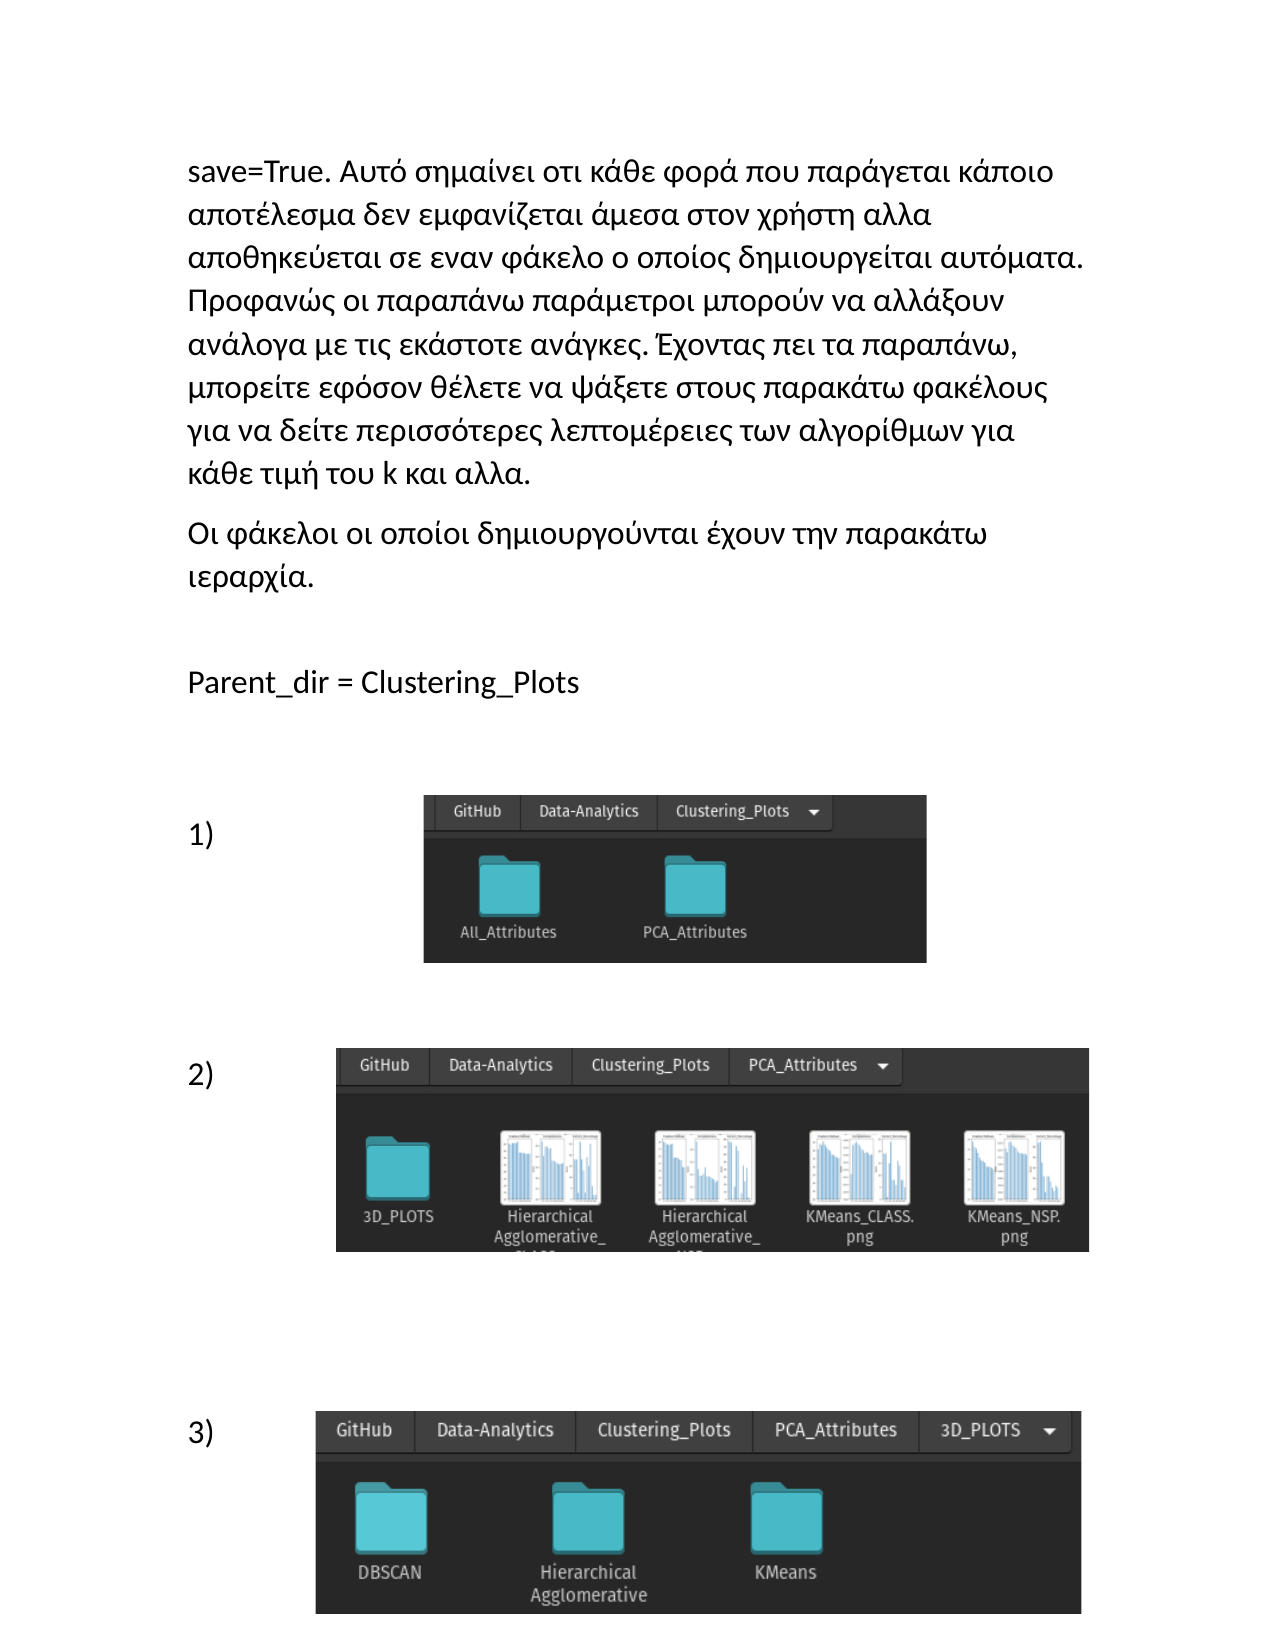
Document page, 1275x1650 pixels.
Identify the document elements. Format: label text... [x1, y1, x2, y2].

text [927, 813, 1087, 854]
text Parent_dir = Clustering_Plots [187, 661, 1087, 702]
text Οι φάκελοι οι οποίοι δημιουργούνται έχουν την παρακάτω ιεραρχία. [187, 512, 1087, 596]
text 1) [187, 813, 423, 854]
text save=True. Αυτό σημαίνει οτι κάθε φορά που παράγεται κάποιο αποτέλεσμα δεν εμφανίζεται άμεσα στον χρήστη αλλα αποθηκεύεται σε εναν φάκελο ο οποίος δημιουργείται αυτόματα. Προφανώς οι παραπάνω παράμετροι μπορούν να αλλάξουν ανάλογα με τις εκάστοτε ανάγκες. Έχοντας πει τα παραπάνω, μπορείτε εφόσον θέλετε να ψάξετε στους παρακάτω φακέλους για να δείτε περισσότερες λεπτομέρειες των αλγορίθμων για κάθε τιμή του k και αλλα. [187, 150, 1087, 493]
text [1082, 1411, 1087, 1452]
text 3) [187, 1411, 315, 1452]
text 2) [187, 1053, 336, 1093]
